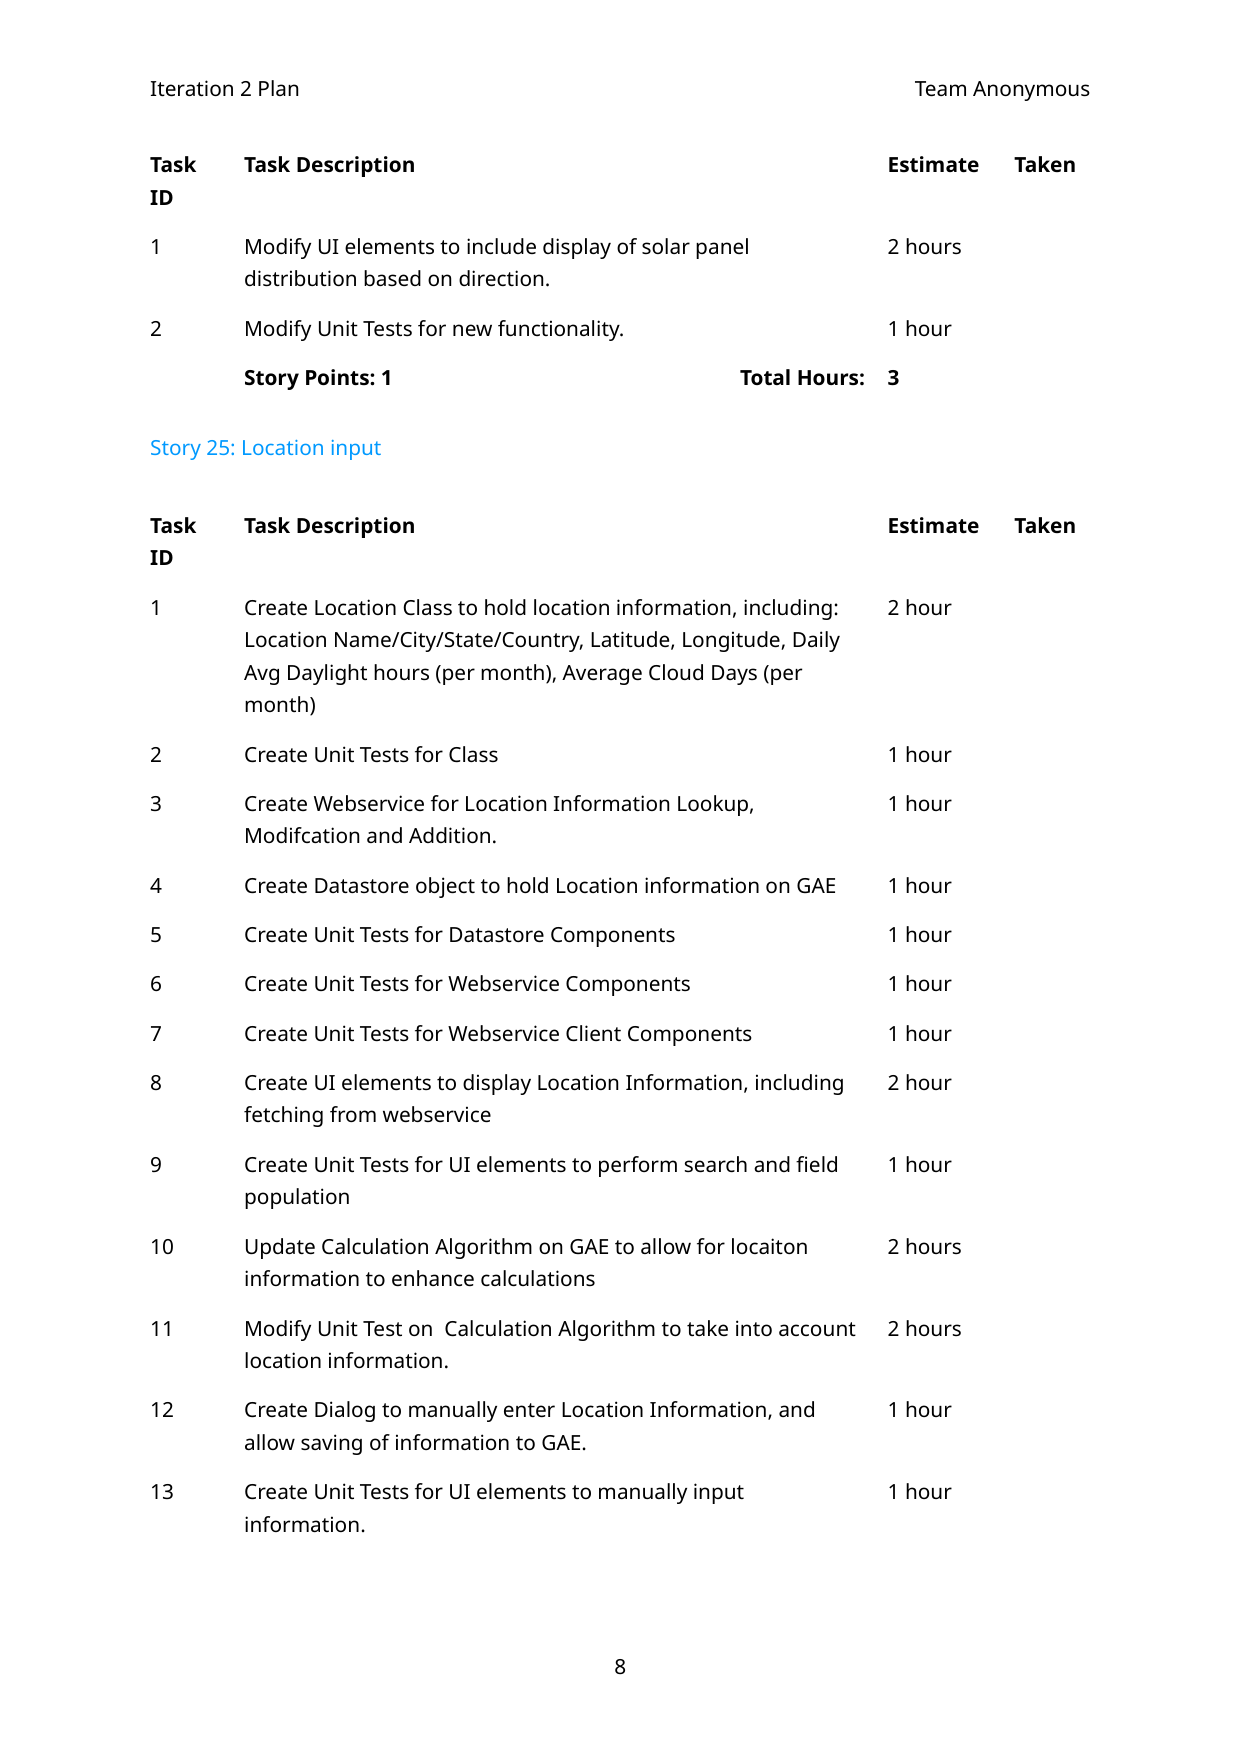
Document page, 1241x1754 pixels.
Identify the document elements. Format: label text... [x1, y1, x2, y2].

table_cell Create Location Class to hold location information, including: Location Name/City/State/Country, Latitude, Longitude, Daily Avg Daylight hours (per month), Average Cloud Days (per month) [233, 593, 876, 740]
table_cell [1003, 920, 1096, 969]
table_cell [1003, 1150, 1096, 1232]
table_cell 1 hour [876, 1019, 1003, 1068]
table_cell 3 [876, 363, 1003, 412]
table_cell 9 [139, 1150, 233, 1232]
table_cell [1003, 1314, 1096, 1396]
table_cell Story Points: 1 Total Hours: [233, 363, 876, 412]
table_cell 2 hours [876, 232, 1003, 314]
table_cell Create Dialog to manually enter Location Information, and allow saving of information to GAE. [233, 1396, 876, 1477]
table_cell 8 [139, 1068, 233, 1150]
table_cell Create Unit Tests for Class [233, 740, 876, 789]
table_header Task ID [139, 511, 233, 593]
table_cell Create Datastore object to hold Location information on GAE [233, 871, 876, 920]
table_cell Create Unit Tests for Webservice Components [233, 970, 876, 1019]
table_cell Create Unit Tests for UI elements to perform search and field population [233, 1150, 876, 1232]
table_cell [1003, 232, 1096, 314]
table_cell 1 [139, 593, 233, 740]
table_cell 2 [139, 314, 233, 363]
table_cell Create Unit Tests for Datastore Components [233, 920, 876, 969]
table_cell 4 [139, 871, 233, 920]
table_cell Modify Unit Test on Calculation Algorithm to take into account location information. [233, 1314, 876, 1396]
table_header Taken [1003, 511, 1096, 593]
subtitle Story 25: Location input [150, 433, 1090, 462]
table_cell 1 [139, 232, 233, 314]
table_cell Create Unit Tests for UI elements to manually input information. [233, 1478, 876, 1559]
table_cell [1003, 871, 1096, 920]
table_header Taken [1003, 150, 1096, 232]
table_cell [1003, 1478, 1096, 1559]
table_cell 1 hour [876, 970, 1003, 1019]
table_cell [1003, 314, 1096, 363]
table_cell 12 [139, 1396, 233, 1477]
table_cell [1003, 1232, 1096, 1314]
table_cell 1 hour [876, 871, 1003, 920]
table_cell 1 hour [876, 920, 1003, 969]
table_cell [139, 363, 233, 412]
table_cell Create Unit Tests for Webservice Client Components [233, 1019, 876, 1068]
table_cell [1003, 1396, 1096, 1477]
table_cell 1 hour [876, 1478, 1003, 1559]
table_cell [1003, 740, 1096, 789]
table_cell 2 hours [876, 1232, 1003, 1314]
table_cell Modify Unit Tests for new functionality. [233, 314, 876, 363]
table_header Estimate [876, 150, 1003, 232]
table_cell Update Calculation Algorithm on GAE to allow for locaiton information to enhance calculations [233, 1232, 876, 1314]
table_cell 1 hour [876, 1396, 1003, 1477]
table_header Estimate [876, 511, 1003, 593]
table_cell 2 hour [876, 593, 1003, 740]
table_cell 7 [139, 1019, 233, 1068]
table_cell 2 hours [876, 1314, 1003, 1396]
table_cell 3 [139, 789, 233, 871]
table_cell 13 [139, 1478, 233, 1559]
table_cell Create UI elements to display Location Information, including fetching from webservice [233, 1068, 876, 1150]
table_cell 2 [139, 740, 233, 789]
table_cell 10 [139, 1232, 233, 1314]
table_cell 6 [139, 970, 233, 1019]
table_header Task Description [233, 511, 876, 593]
table_cell 5 [139, 920, 233, 969]
table_header Task Description [233, 150, 876, 232]
table_cell [1003, 970, 1096, 1019]
table_cell 1 hour [876, 314, 1003, 363]
table_cell 1 hour [876, 789, 1003, 871]
table_cell [1003, 1068, 1096, 1150]
table_cell 1 hour [876, 740, 1003, 789]
table_cell 1 hour [876, 1150, 1003, 1232]
table_cell Create Webservice for Location Information Lookup, Modifcation and Addition. [233, 789, 876, 871]
table_cell [1003, 1019, 1096, 1068]
table_cell Modify UI elements to include display of solar panel distribution based on direction. [233, 232, 876, 314]
table_cell 11 [139, 1314, 233, 1396]
table_cell [1003, 363, 1096, 412]
table_cell [1003, 789, 1096, 871]
table_header Task ID [139, 150, 233, 232]
table_cell 2 hour [876, 1068, 1003, 1150]
table_cell [1003, 593, 1096, 740]
